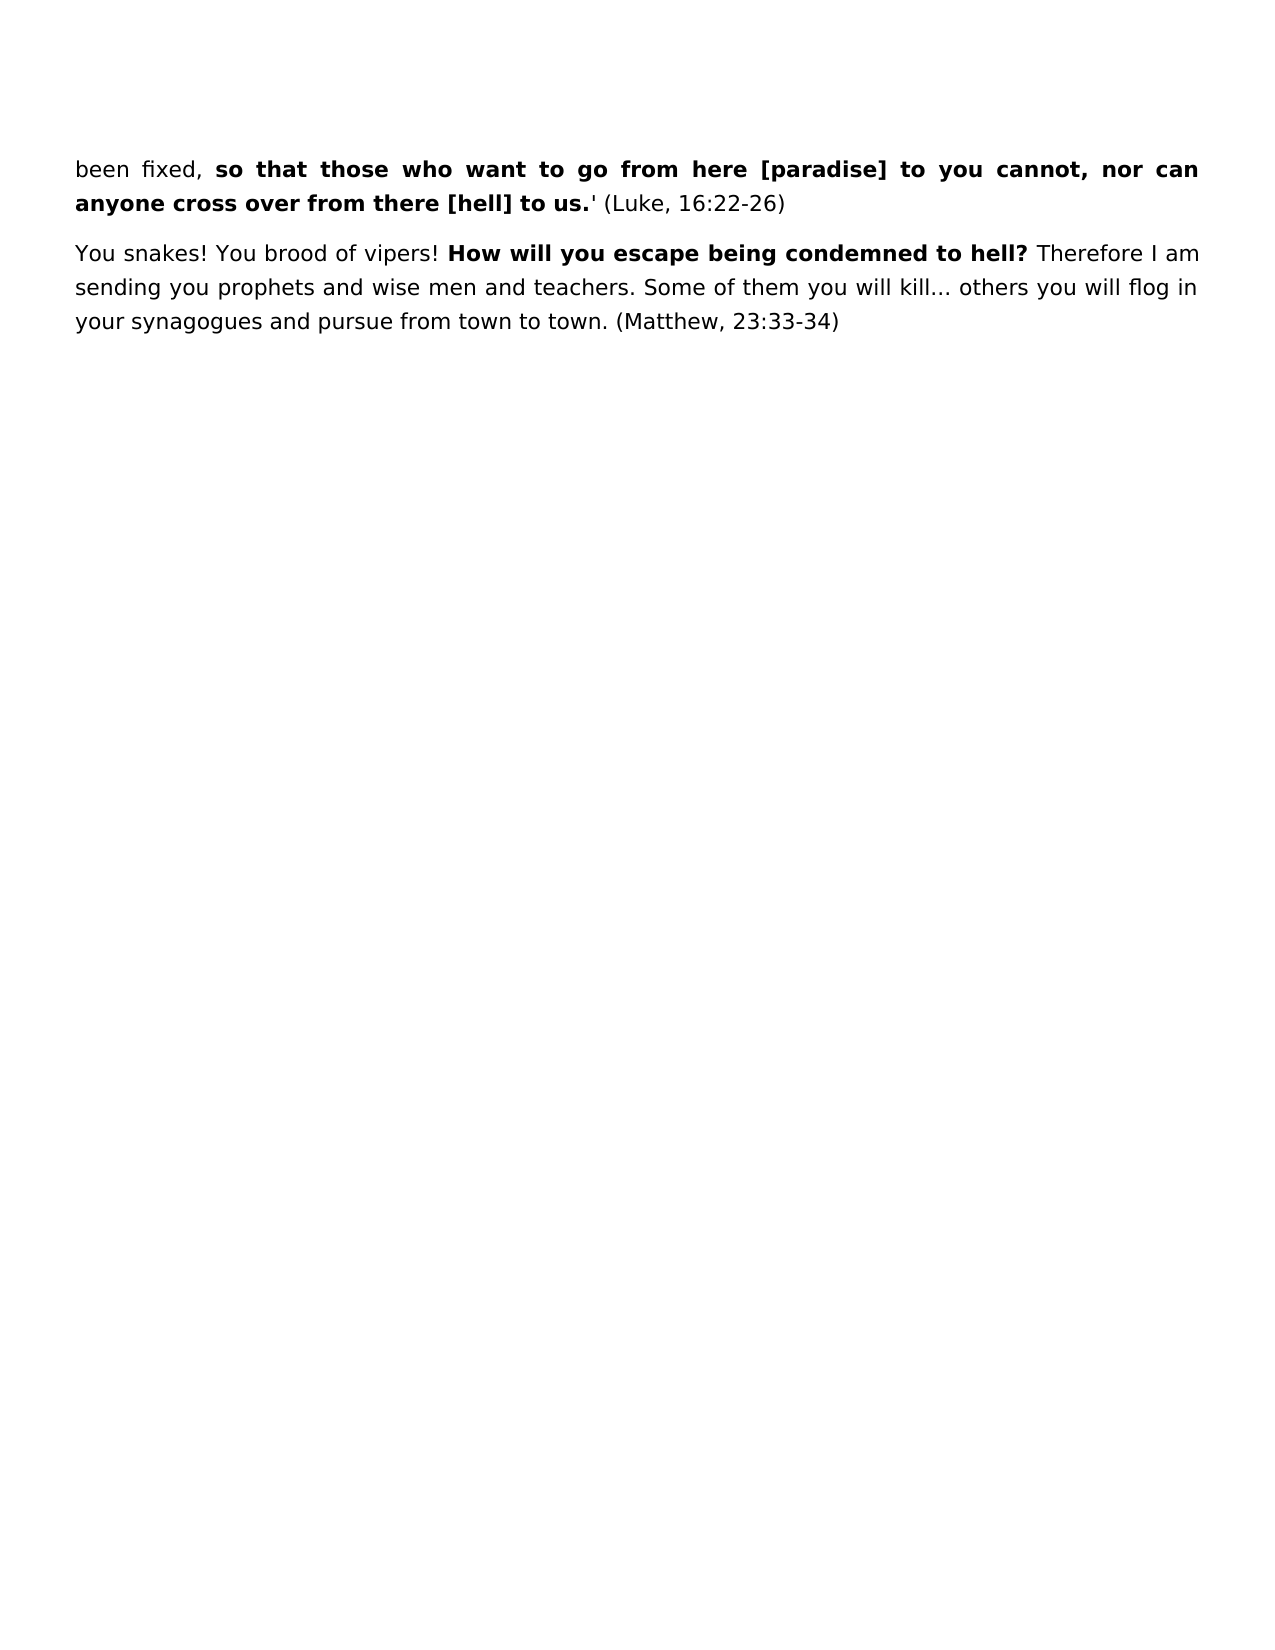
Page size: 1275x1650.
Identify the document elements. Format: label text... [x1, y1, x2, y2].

text You snakes! You brood of vipers! How will you escape being condemned to hell? Therefore I am sending you prophets and wise men and teachers. Some of them you will kill... others you will flog in your synagogues and pursue from town to town. (Matthew, 23:33-34) [75, 233, 1200, 337]
text been fixed, so that those who want to go from here [paradise] to you cannot, nor can anyone cross over from there [hell] to us.' (Luke, 16:22-26) [75, 150, 1200, 219]
